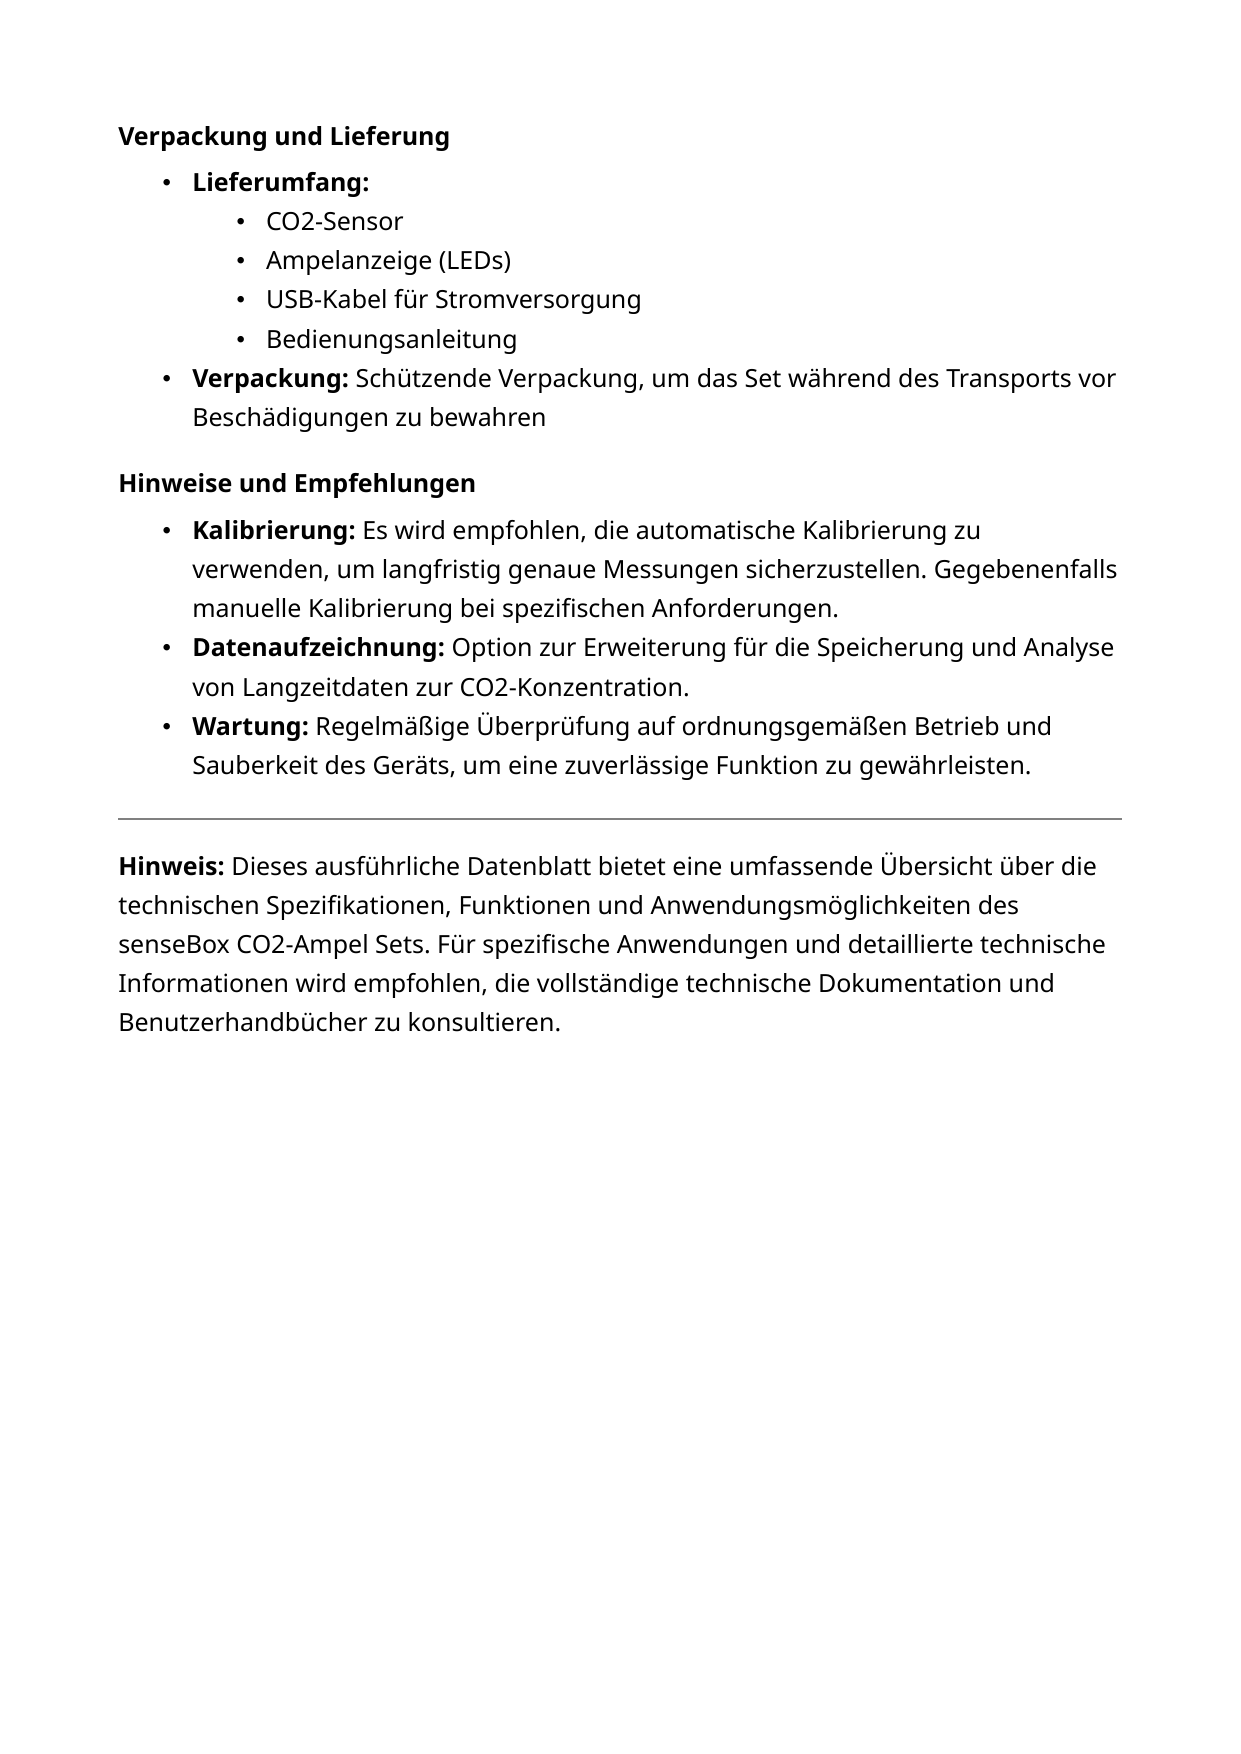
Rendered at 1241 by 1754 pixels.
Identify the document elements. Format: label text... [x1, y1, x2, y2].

list Lieferumfang: [162, 165, 1122, 199]
list Bedienungsanleitung [236, 321, 1122, 355]
list USB-Kabel für Stromversorgung [236, 282, 1122, 316]
text Hinweis: Dieses ausführliche Datenblatt bietet eine umfassende Übersicht über die technischen Spezifikationen, Funktionen und Anwendungsmöglichkeiten des senseBox CO2-Ampel Sets. Für spezifische Anwendungen und detaillierte technische Informationen wird empfohlen, die vollständige technische Dokumentation und Benutzerhandbücher zu konsultieren. [118, 848, 1122, 1039]
list Datenaufzeichnung: Option zur Erweiterung für die Speicherung und Analyse von Langzeitdaten zur CO2-Konzentration. [162, 630, 1122, 703]
list Ampelanzeige (LEDs) [236, 243, 1122, 277]
list Verpackung: Schützende Verpackung, um das Set während des Transports vor Beschädigungen zu bewahren [162, 361, 1122, 434]
subtitle Verpackung und Lieferung [118, 118, 1122, 152]
list Kalibrierung: Es wird empfohlen, die automatische Kalibrierung zu verwenden, um langfristig genaue Messungen sicherzustellen. Gegebenenfalls manuelle Kalibrierung bei spezifischen Anforderungen. [162, 512, 1122, 625]
subtitle Hinweise und Empfehlungen [118, 466, 1122, 500]
list CO2-Sensor [236, 204, 1122, 238]
list Wartung: Regelmäßige Überprüfung auf ordnungsgemäßen Betrieb und Sauberkeit des Geräts, um eine zuverlässige Funktion zu gewährleisten. [162, 708, 1122, 782]
